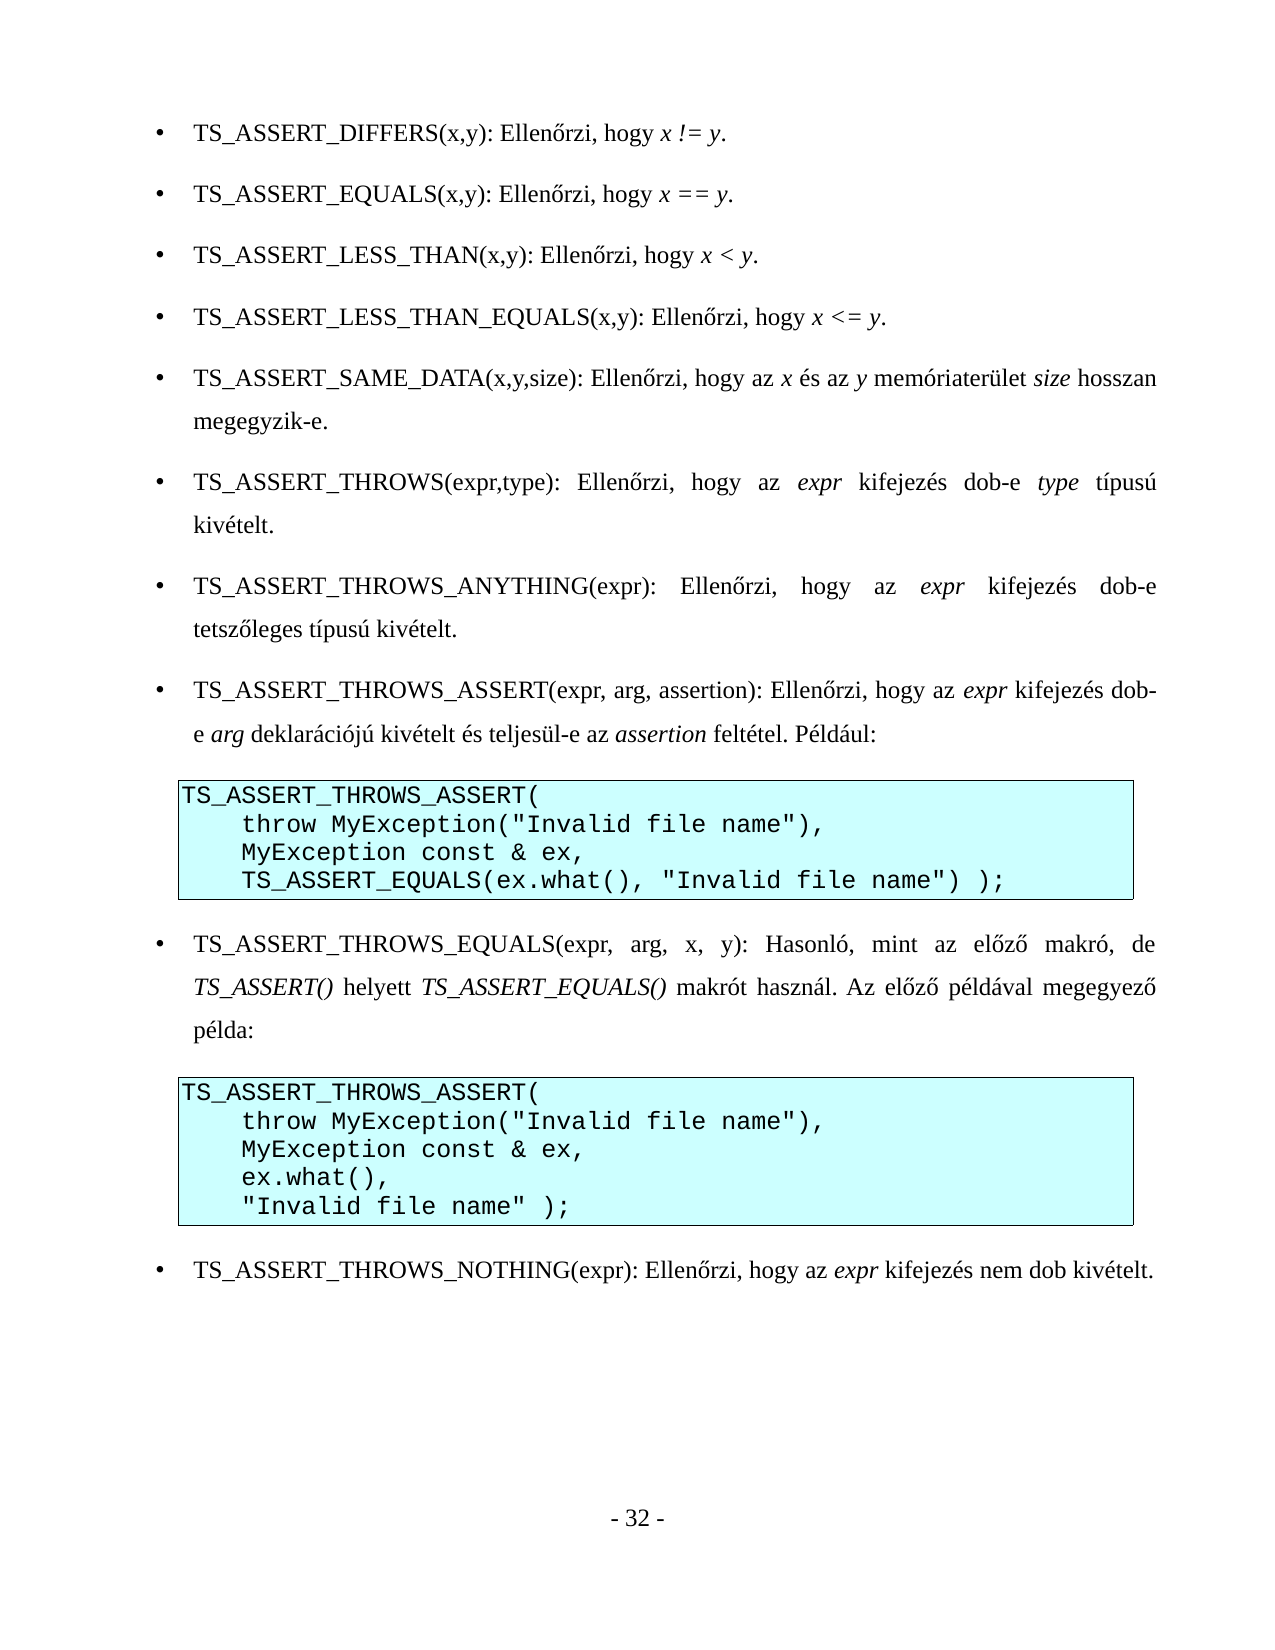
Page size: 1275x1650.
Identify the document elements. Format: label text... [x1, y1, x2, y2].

list TS_ASSERT_LESS_THAN_EQUALS(x,y): Ellenőrzi, hogy x <= y. [156, 302, 1157, 330]
list TS_ASSERT_DIFFERS(x,y): Ellenőrzi, hogy x != y. [156, 118, 1157, 147]
list TS_ASSERT_THROWS_ANYTHING(expr): Ellenőrzi, hogy az expr kifejezés dob-e tetszőleges típusú kivételt. [156, 571, 1157, 643]
list TS_ASSERT_THROWS(expr,type): Ellenőrzi, hogy az expr kifejezés dob-e type típusú kivételt. [156, 467, 1157, 539]
list TS_ASSERT_THROWS_EQUALS(expr, arg, x, y): Hasonló, mint az előző makró, de TS_ASSERT() helyett TS_ASSERT_EQUALS() makrót használ. Az előző példával megegyező példa: [156, 929, 1157, 1044]
list TS_ASSERT_SAME_DATA(x,y,size): Ellenőrzi, hogy az x és az y memóriaterület size hosszan megegyzik-e. [156, 363, 1157, 434]
list TS_ASSERT_EQUALS(x,y): Ellenőrzi, hogy x == y. [156, 179, 1157, 208]
list TS_ASSERT_THROWS_NOTHING(expr): Ellenőrzi, hogy az expr kifejezés nem dob kivételt. [156, 1255, 1157, 1283]
list TS_ASSERT_LESS_THAN(x,y): Ellenőrzi, hogy x < y. [156, 240, 1157, 269]
text TS_ASSERT_THROWS_ASSERT( throw MyException("Invalid file name"), MyException const & ex, TS_ASSERT_EQUALS(ex.what(), "Invalid file name") ); [179, 781, 1133, 899]
text TS_ASSERT_THROWS_ASSERT( throw MyException("Invalid file name"), MyException const & ex, ex.what(), "Invalid file name" ); [179, 1078, 1133, 1225]
list TS_ASSERT_THROWS_ASSERT(expr, arg, assertion): Ellenőrzi, hogy az expr kifejezés dob-e arg deklarációjú kivételt és teljesül-e az assertion feltétel. Például: [156, 676, 1157, 747]
